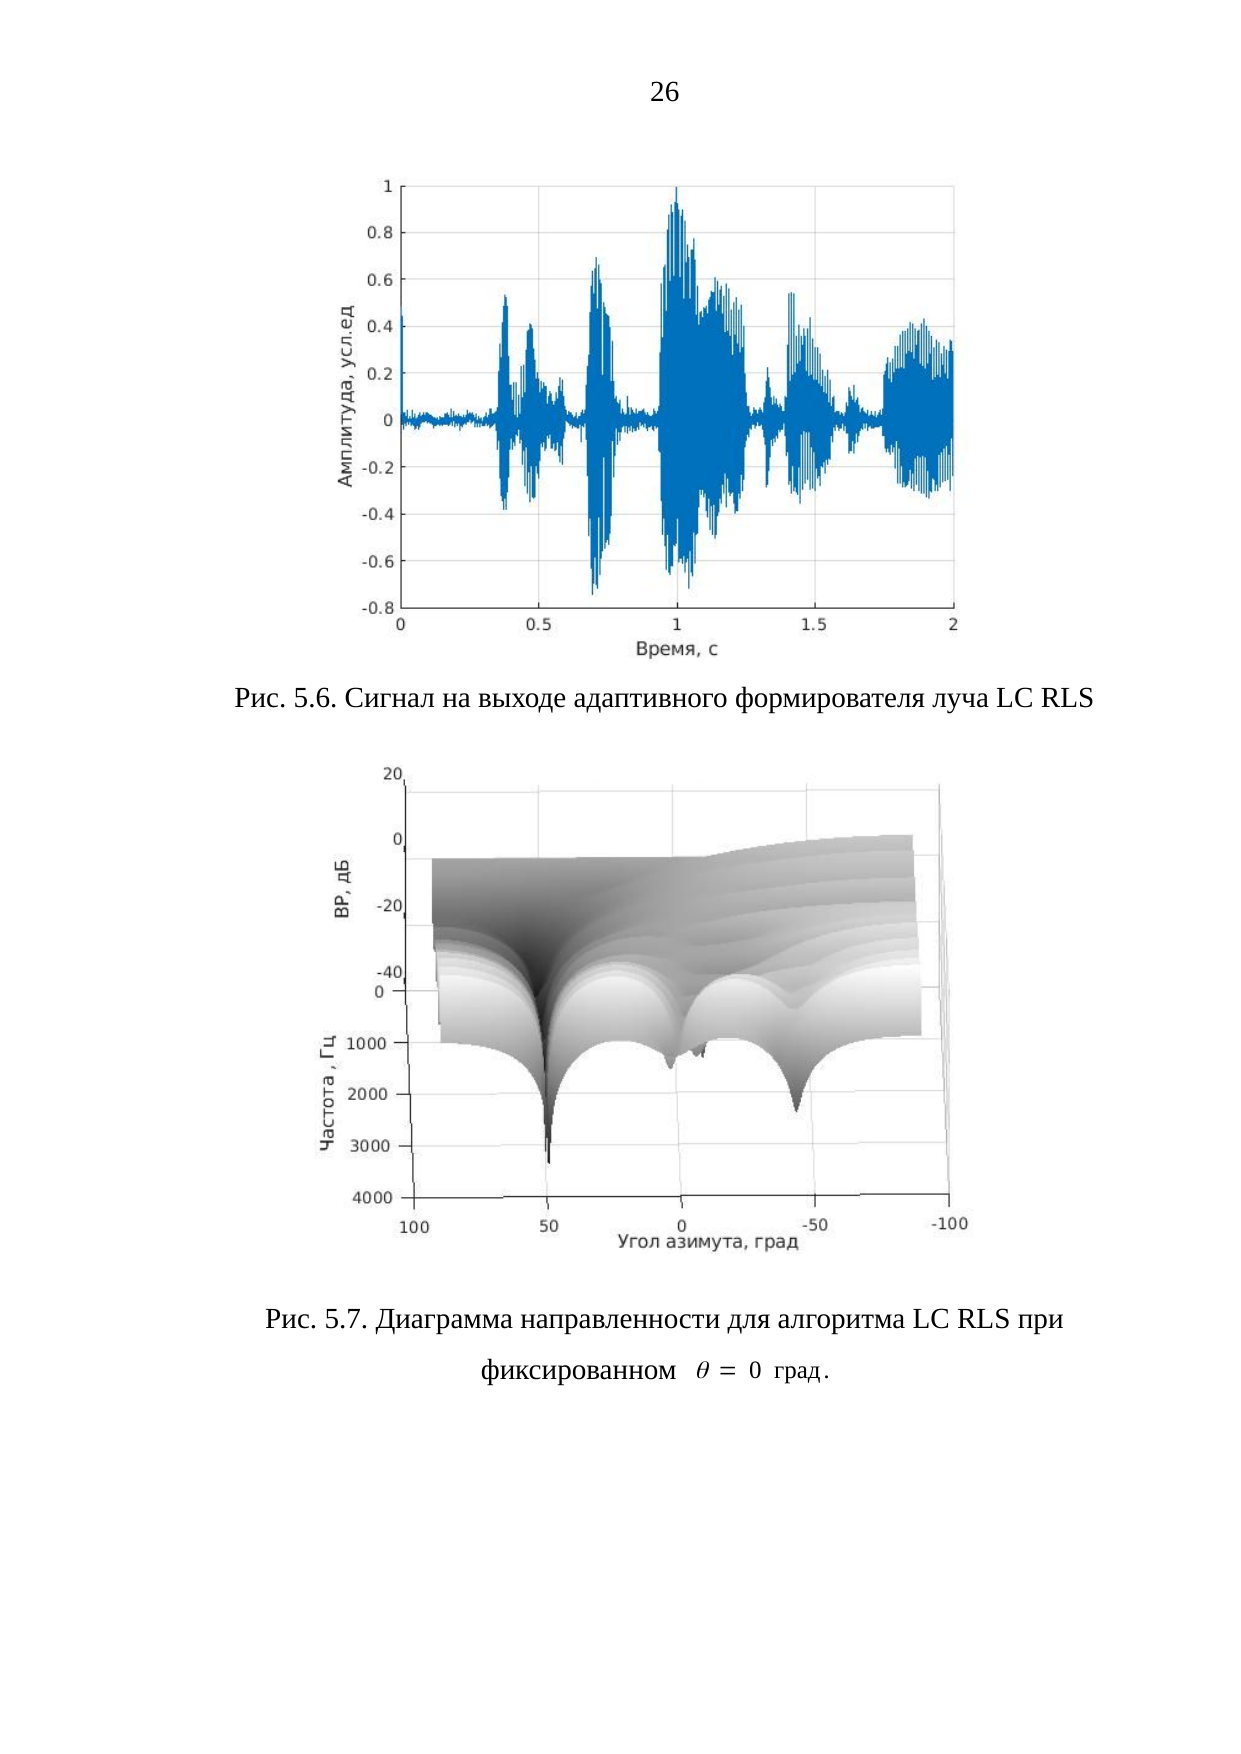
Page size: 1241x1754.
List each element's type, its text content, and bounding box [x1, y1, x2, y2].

picture [314, 745, 1015, 1254]
text Рис. 5.6. Сигнал на выходе адаптивного формирователя луча LC RLS [177, 148, 1152, 714]
text Рис. 5.7. Диаграмма направленности для алгоритма LC RLS при фиксированном [177, 746, 1152, 1385]
picture [308, 147, 1021, 664]
